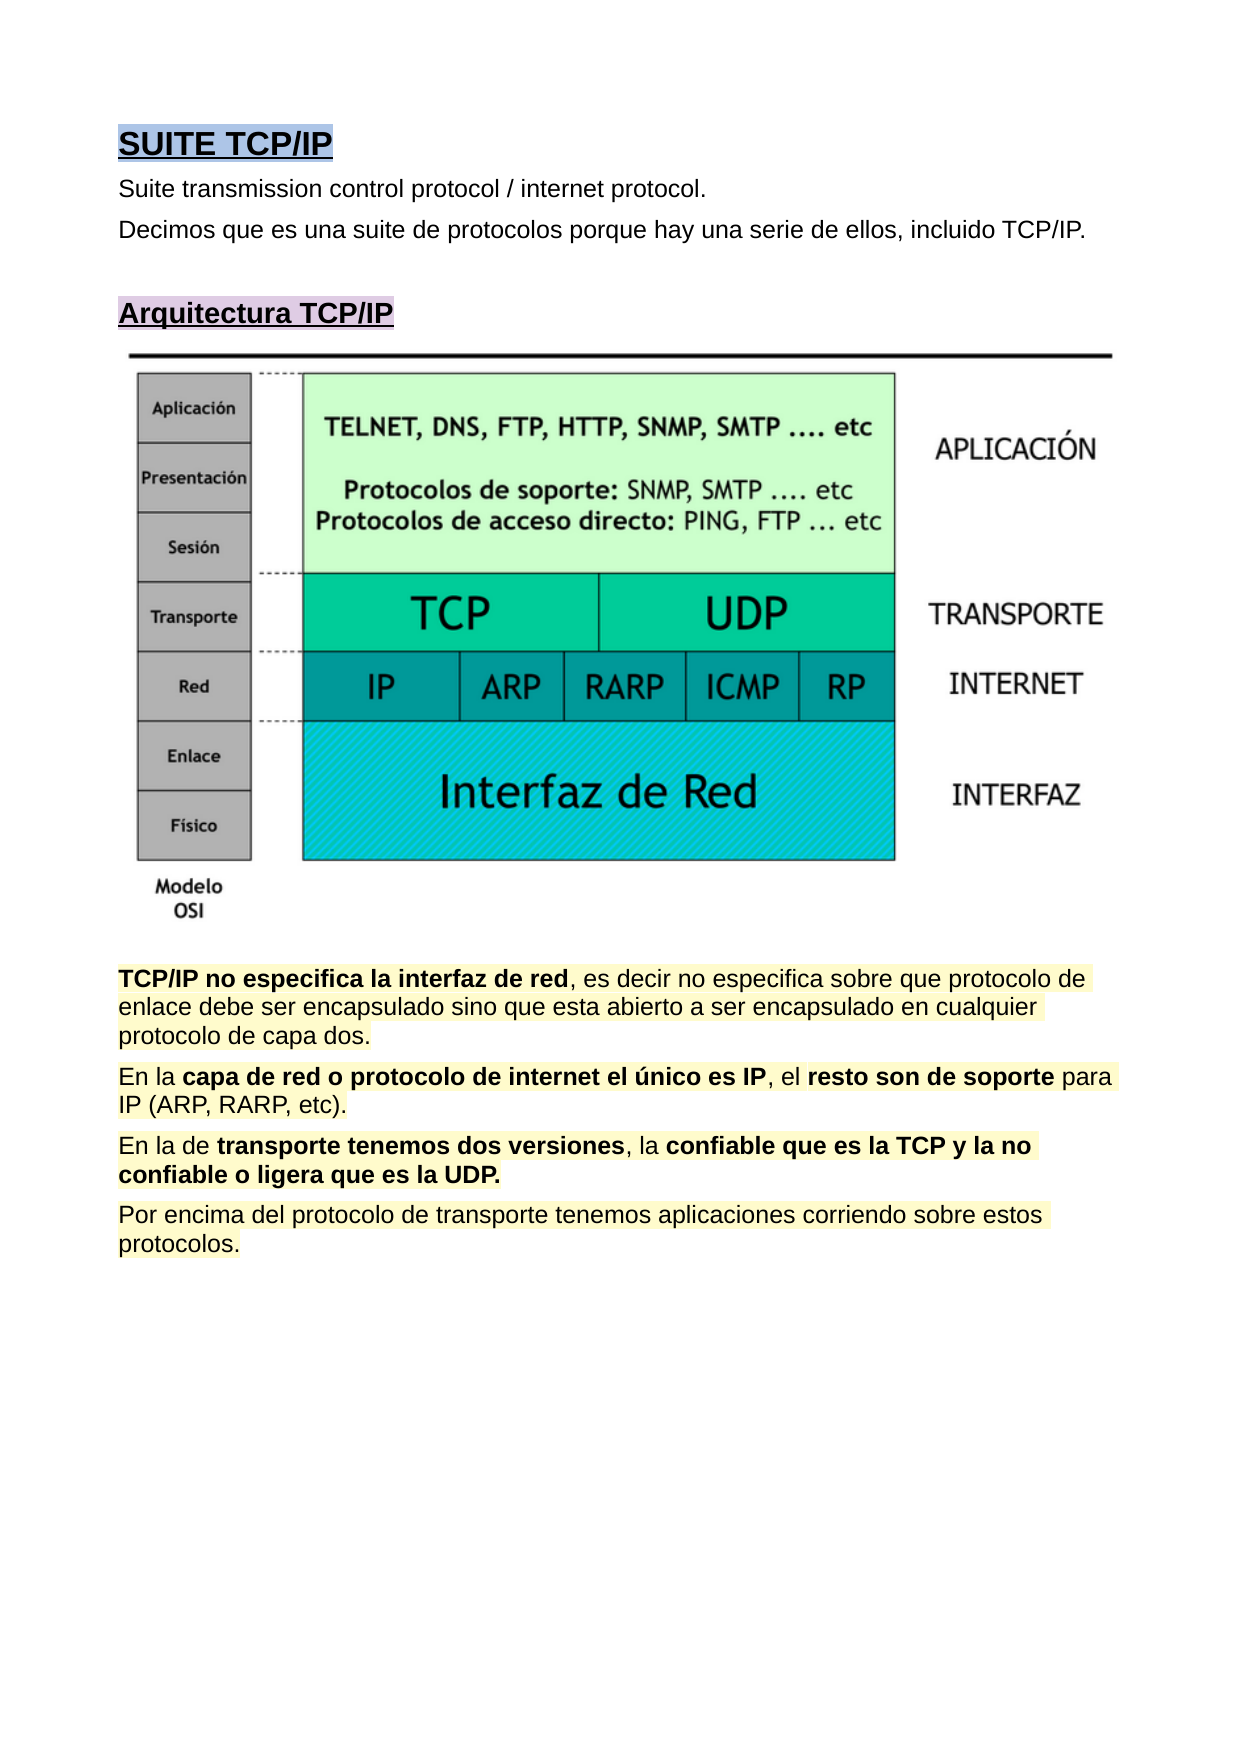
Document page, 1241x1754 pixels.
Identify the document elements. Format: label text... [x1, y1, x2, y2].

text Arquitectura TCP/IP [118, 296, 1122, 330]
text SUITE TCP/IP [118, 124, 1122, 162]
text Por encima del protocolo de transporte tenemos aplicaciones corriendo sobre estos protocolos. [118, 1201, 1122, 1258]
text En la de transporte tenemos dos versiones, la confiable que es la TCP y la no confiable o ligera que es la UDP. [118, 1131, 1122, 1189]
text En la capa de red o protocolo de internet el único es IP, el resto son de soporte para IP (ARP, RARP, etc). [118, 1062, 1122, 1119]
text Suite transmission control protocol / internet protocol. [118, 174, 1122, 203]
picture [118, 335, 1123, 923]
text TCP/IP no especifica la interfaz de red, es decir no especifica sobre que protocolo de enlace debe ser encapsulado sino que esta abierto a ser encapsulado en cualquier protocolo de capa dos. [118, 964, 1122, 1050]
text Decimos que es una suite de protocolos porque hay una serie de ellos, incluido TCP/IP. [118, 215, 1122, 244]
